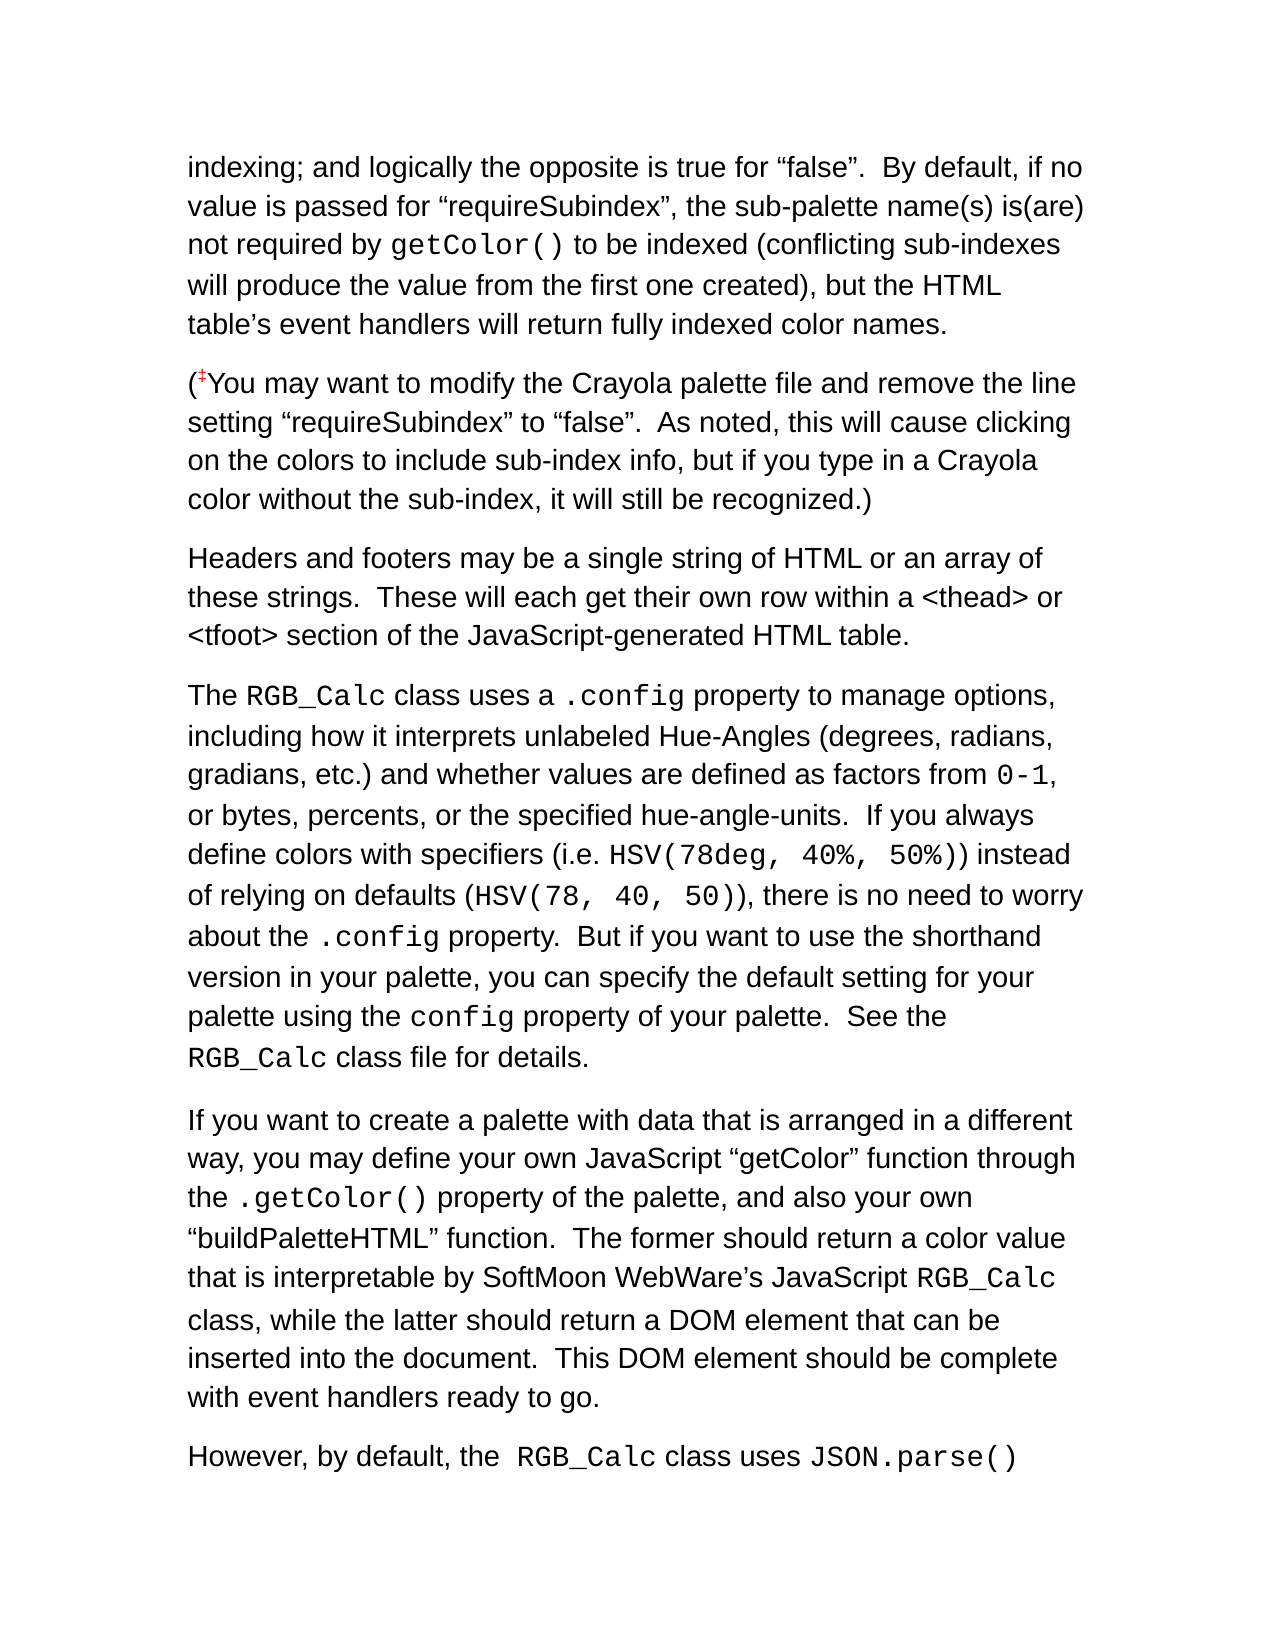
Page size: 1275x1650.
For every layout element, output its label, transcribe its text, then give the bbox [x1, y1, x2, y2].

text Headers and footers may be a single string of HTML or an array of these strings. These will each get their own row within a <thead> or <tfoot> section of the JavaScript-generated HTML table. [187, 541, 1087, 652]
text The RGB_Calc class uses a .config property to manage options, including how it interprets unlabeled Hue-Angles (degrees, radians, gradians, etc.) and whether values are defined as factors from 0-1, or bytes, percents, or the specified hue-angle-units. If you always define colors with specifiers (i.e. HSV(78deg, 40%, 50%)) instead of relying on defaults (HSV(78, 40, 50)), there is no need to worry about the .config property. But if you want to use the shorthand version in your palette, you can specify the default setting for your palette using the config property of your palette. See the RGB_Calc class file for details. [187, 678, 1087, 1076]
text If you want to create a palette with data that is arranged in a different way, you may define your own JavaScript “getColor” function through the .getColor() property of the palette, and also your own “buildPaletteHTML” function. The former should return a color value that is interpretable by SoftMoon WebWare’s JavaScript RGB_Calc class, while the latter should return a DOM element that can be inserted into the document. This DOM element should be complete with event handlers ready to go. [187, 1102, 1087, 1413]
text However, by default, the RGB_Calc class uses JSON.parse() [187, 1439, 1087, 1475]
text (‡You may want to modify the Crayola palette file and remove the line setting “requireSubindex” to “false”. As noted, this will cause clicking on the colors to include sub-index info, but if you type in a Crayola color without the sub-index, it will still be recognized.) [187, 366, 1087, 515]
text indexing; and logically the opposite is true for “false”. By default, if no value is passed for “requireSubindex”, the sub-palette name(s) is(are) not required by getColor() to be indexed (conflicting sub-indexes will produce the value from the first one created), but the HTML table’s event handlers will return fully indexed color names. [187, 150, 1087, 340]
